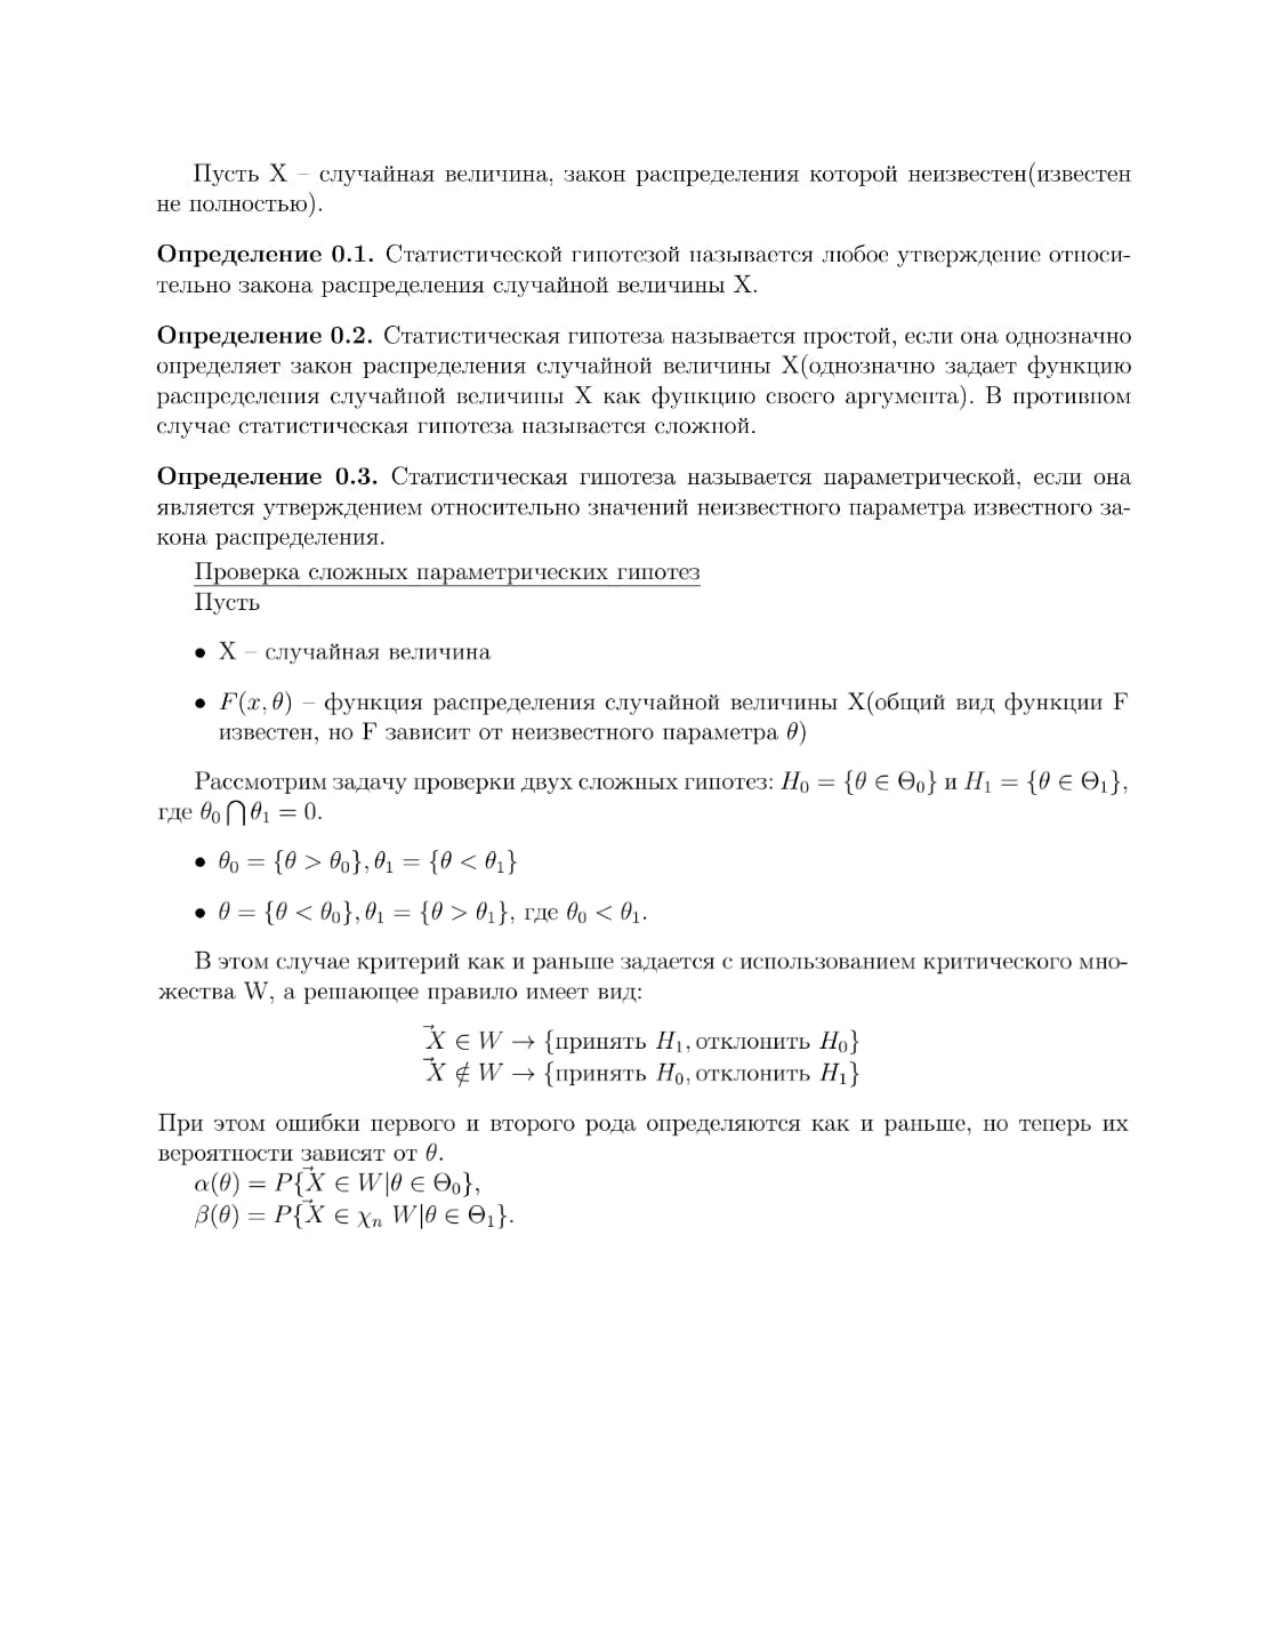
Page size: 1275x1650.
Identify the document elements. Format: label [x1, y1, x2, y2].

picture [131, 152, 1170, 1243]
